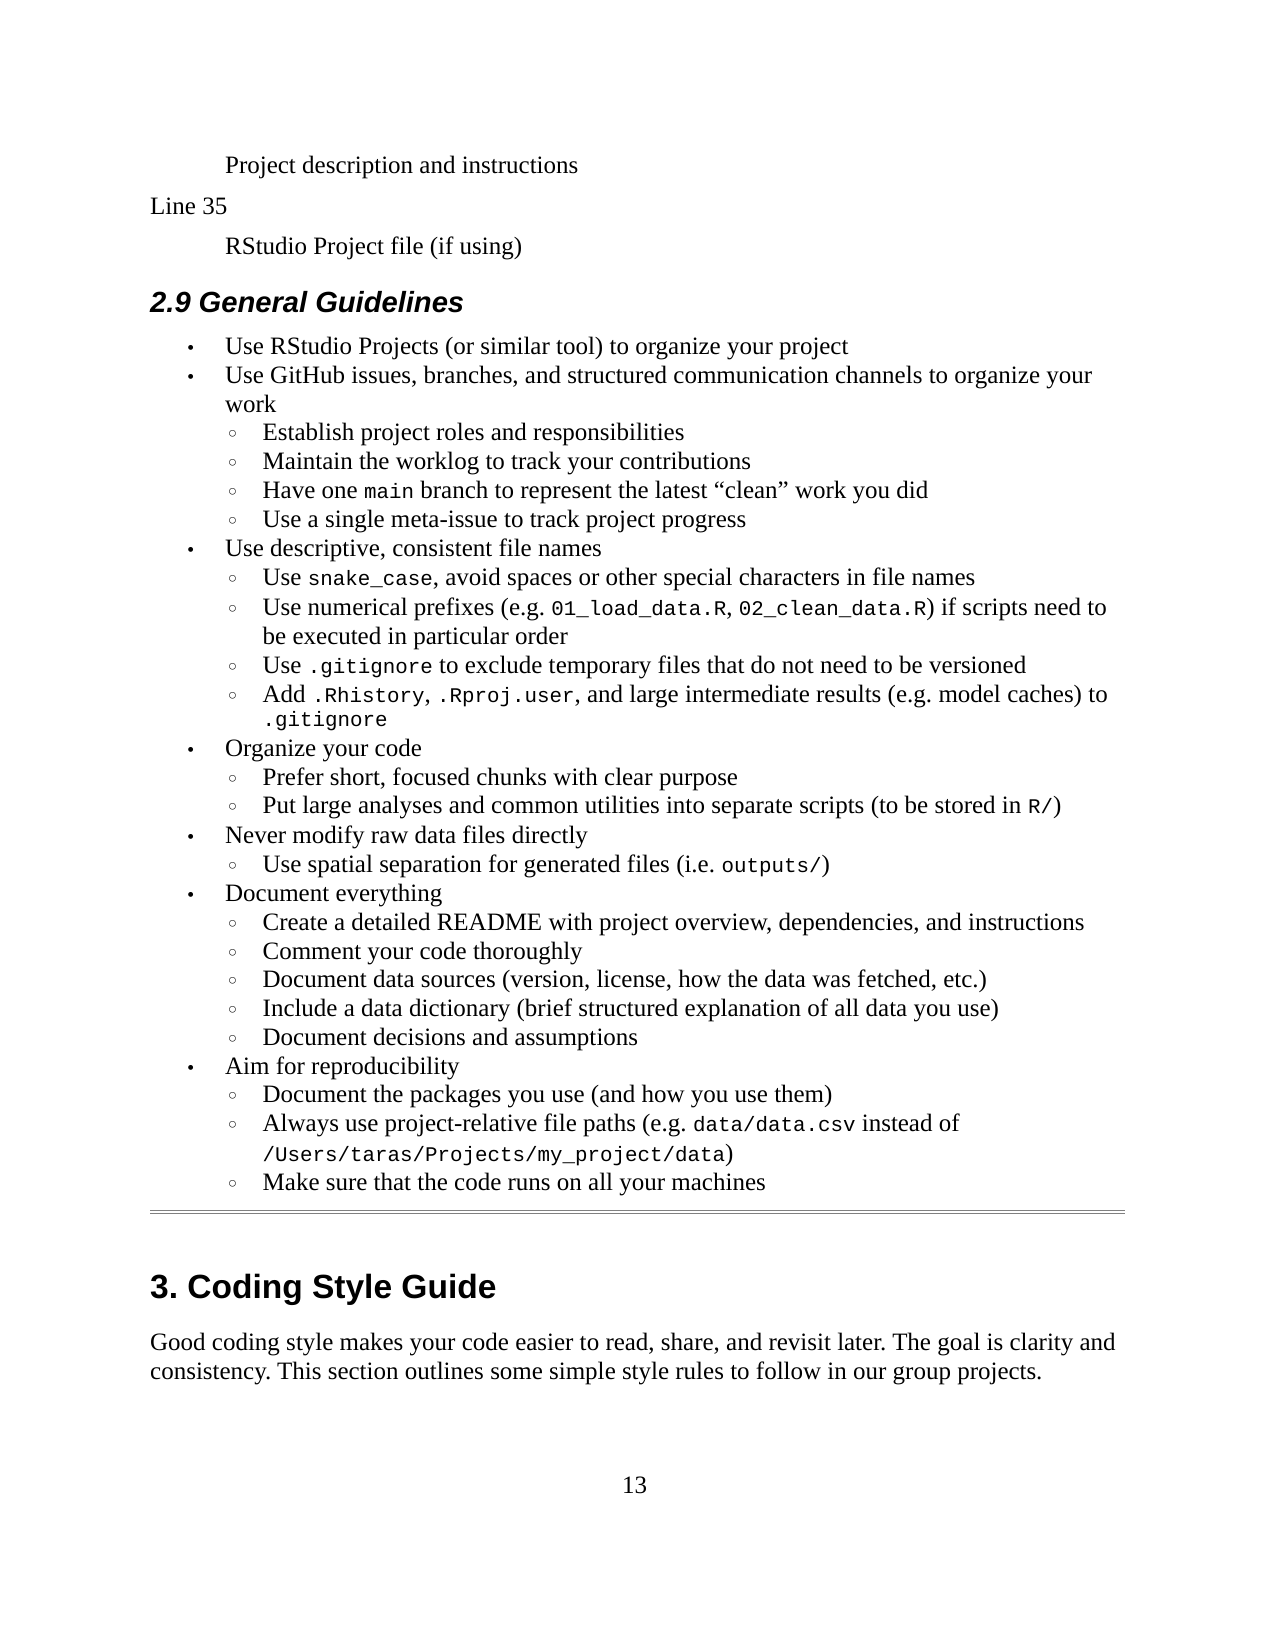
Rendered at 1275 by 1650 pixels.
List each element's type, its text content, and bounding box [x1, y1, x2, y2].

list Use descriptive, consistent file names [187, 533, 1125, 562]
list Document everything [187, 878, 1125, 907]
text Line 35 [150, 191, 1125, 219]
list Comment your code thoroughly [225, 936, 1125, 964]
list Use snake_case, avoid spaces or other special characters in file names [225, 562, 1125, 592]
list Aim for reproducibility [187, 1051, 1125, 1079]
text Good coding style makes your code easier to read, share, and revisit later. The goal is clarity and consistency. This section outlines some simple style rules to follow in our group projects. [150, 1327, 1125, 1385]
list Organize your code [187, 733, 1125, 762]
text RStudio Project file (if using) [225, 231, 1125, 260]
list Create a detailed README with project overview, dependencies, and instructions [225, 907, 1125, 936]
list Put large analyses and common utilities into separate scripts (to be stored in R/) [225, 790, 1125, 820]
list Document decisions and assumptions [225, 1022, 1125, 1051]
subtitle 3. Coding Style Guide [150, 1267, 1125, 1306]
list Document data sources (version, license, how the data was fetched, etc.) [225, 964, 1125, 993]
list Use numerical prefixes (e.g. 01_load_data.R, 02_clean_data.R) if scripts need to be executed in particular order [225, 592, 1125, 650]
list Prefer short, focused chunks with clear purpose [225, 762, 1125, 790]
list Use RStudio Projects (or similar tool) to organize your project [187, 331, 1125, 360]
list Document the packages you use (and how you use them) [225, 1079, 1125, 1108]
list Add .Rhistory, .Rproj.user, and large intermediate results (e.g. model caches) to .gitignore [225, 679, 1125, 733]
list Never modify raw data files directly [187, 820, 1125, 849]
list Use .gitignore to exclude temporary files that do not need to be versioned [225, 650, 1125, 679]
list Maintain the worklog to track your contributions [225, 446, 1125, 475]
list Use spatial separation for generated files (i.e. outputs/) [225, 849, 1125, 878]
list Have one main branch to represent the latest “clean” work you did [225, 475, 1125, 504]
subtitle 2.9 General Guidelines [150, 285, 1125, 319]
text Project description and instructions [225, 150, 1125, 179]
list Establish project roles and responsibilities [225, 417, 1125, 446]
list Always use project-relative file paths (e.g. data/data.csv instead of /Users/taras/Projects/my_project/data) [225, 1108, 1125, 1167]
list Use GitHub issues, branches, and structured communication channels to organize your work [187, 360, 1125, 417]
list Use a single meta-issue to track project progress [225, 504, 1125, 533]
list Include a data dictionary (brief structured explanation of all data you use) [225, 993, 1125, 1022]
list Make sure that the code runs on all your machines [225, 1167, 1125, 1196]
